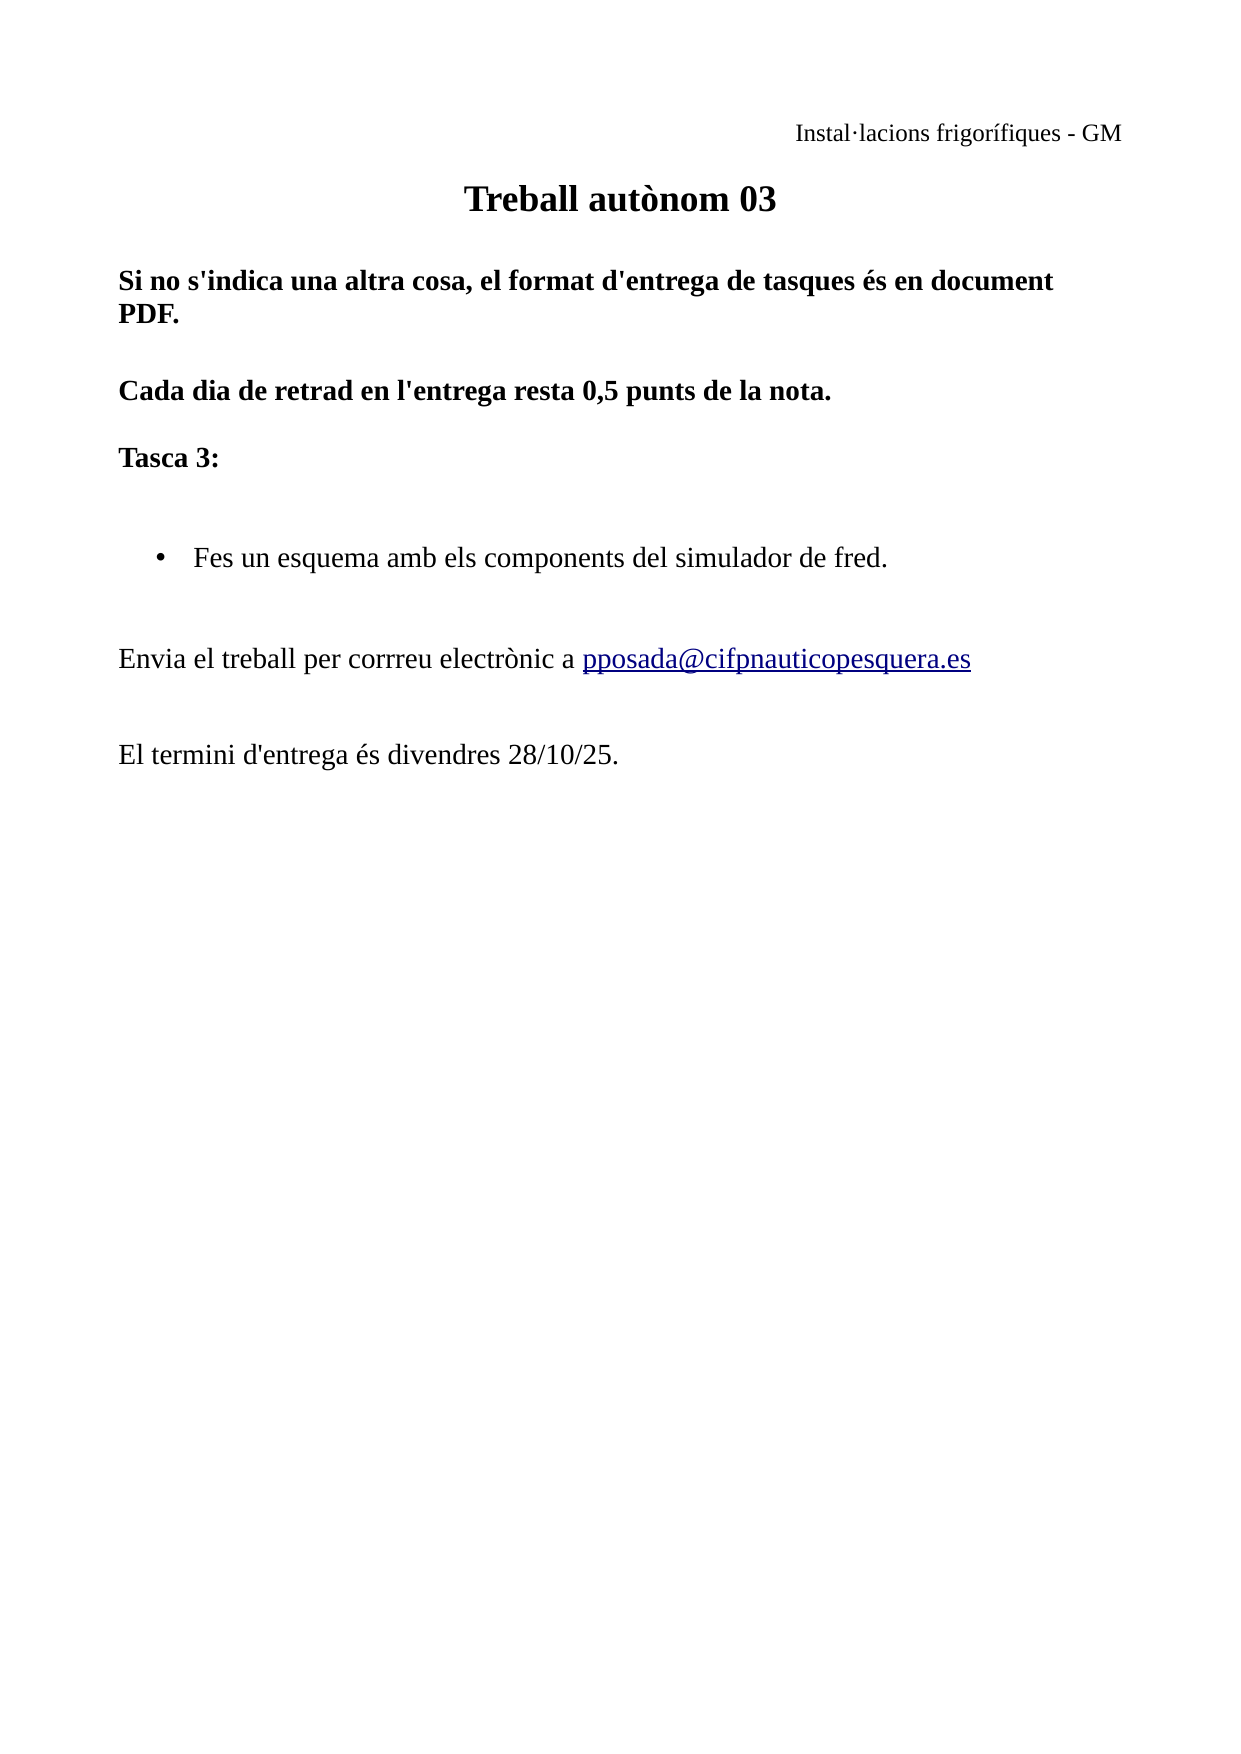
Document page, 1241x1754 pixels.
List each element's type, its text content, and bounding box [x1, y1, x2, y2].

text Si no s'indica una altra cosa, el format d'entrega de tasques és en document PDF. [118, 263, 1122, 330]
text Treball autònom 03 [118, 176, 1122, 219]
list Fes un esquema amb els components del simulador de fred. [156, 541, 1122, 574]
text El termini d'entrega és divendres 28/10/25. [118, 737, 1122, 771]
text Tasca 3: [118, 440, 1122, 473]
text Cada dia de retrad en l'entrega resta 0,5 punts de la nota. [118, 373, 1122, 406]
text Envia el treball per corrreu electrònic a pposada@cifpnauticopesquera.es [118, 641, 1122, 675]
